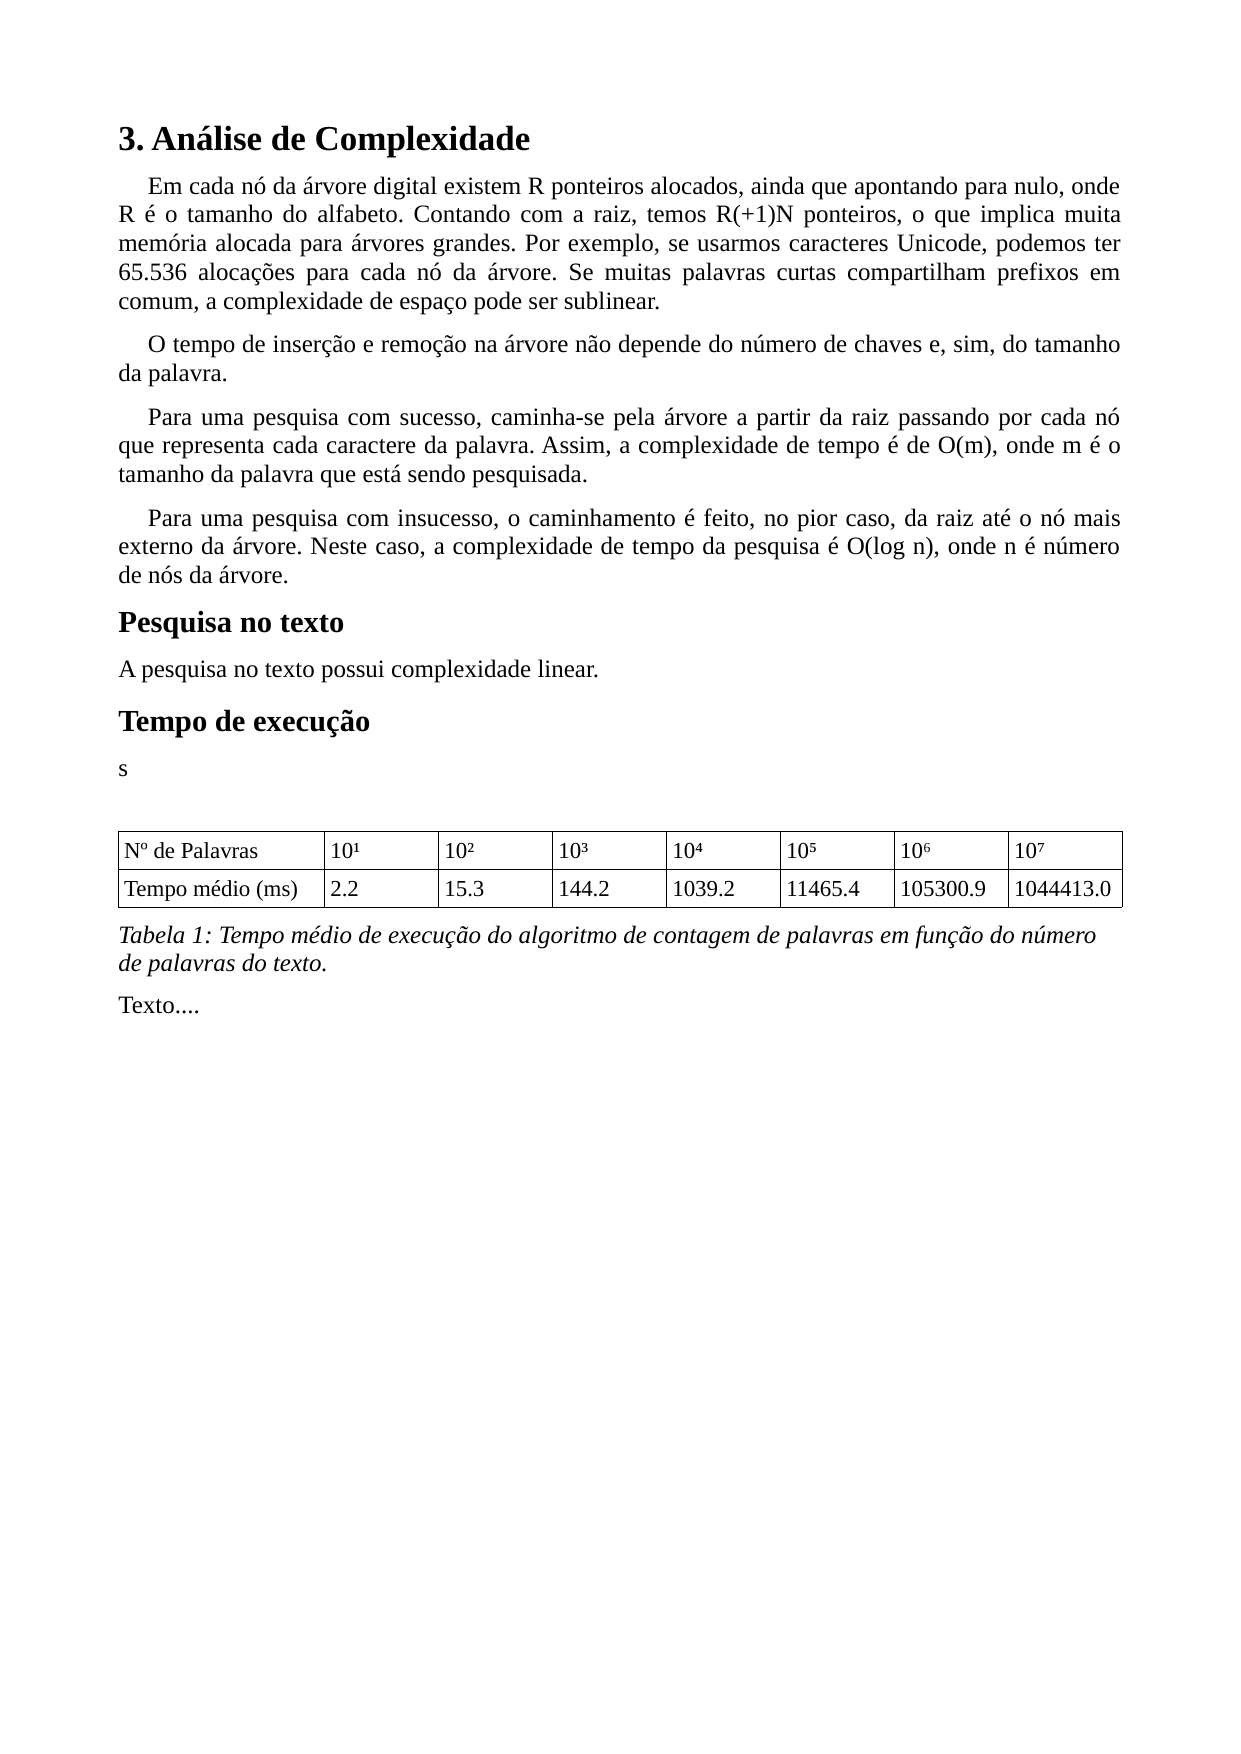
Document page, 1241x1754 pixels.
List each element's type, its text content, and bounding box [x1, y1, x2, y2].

text Tabela 1: Tempo médio de execução do algoritmo de contagem de palavras em função do número de palavras do texto. [118, 920, 1122, 977]
table_cell 1044413.0 [1009, 870, 1122, 907]
table_cell 144.2 [553, 870, 666, 907]
table_header 10⁶ [895, 832, 1008, 869]
text Texto.... [118, 990, 1122, 1018]
text A pesquisa no texto possui complexidade linear. [118, 654, 1122, 683]
subtitle Pesquisa no texto [118, 604, 1122, 639]
table_header 10⁴ [667, 832, 780, 869]
table_header Nº de Palavras [119, 832, 324, 869]
table_cell 105300.9 [895, 870, 1008, 907]
text Em cada nó da árvore digital existem R ponteiros alocados, ainda que apontando para nulo, onde R é o tamanho do alfabeto. Contando com a raiz, temos R(+1)N ponteiros, o que implica muita memória alocada para árvores grandes. Por exemplo, se usarmos caracteres Unicode, podemos ter 65.536 alocações para cada nó da árvore. Se muitas palavras curtas compartilham prefixos em comum, a complexidade de espaço pode ser sublinear. [118, 171, 1122, 314]
table_cell 1039.2 [667, 870, 780, 907]
table_header 10³ [553, 832, 666, 869]
text O tempo de inserção e remoção na árvore não depende do número de chaves e, sim, do tamanho da palavra. [118, 329, 1122, 387]
table_cell 11465.4 [781, 870, 894, 907]
text Para uma pesquisa com insucesso, o caminhamento é feito, no pior caso, da raiz até o nó mais externo da árvore. Neste caso, a complexidade de tempo da pesquisa é O(log n), onde n é número de nós da árvore. [118, 503, 1122, 589]
table_header 10⁵ [781, 832, 894, 869]
table_header 10⁷ [1009, 832, 1122, 869]
text Para uma pesquisa com sucesso, caminha-se pela árvore a partir da raiz passando por cada nó que representa cada caractere da palavra. Assim, a complexidade de tempo é de O(m), onde m é o tamanho da palavra que está sendo pesquisada. [118, 402, 1122, 488]
table_header 10² [439, 832, 552, 869]
subtitle Tempo de execução [118, 703, 1122, 738]
text s [118, 753, 1122, 782]
table_cell 2.2 [325, 870, 438, 907]
table_header 10¹ [325, 832, 438, 869]
subtitle 3. Análise de Complexidade [118, 118, 1122, 158]
table_cell 15.3 [439, 870, 552, 907]
table_cell Tempo médio (ms) [119, 870, 324, 907]
